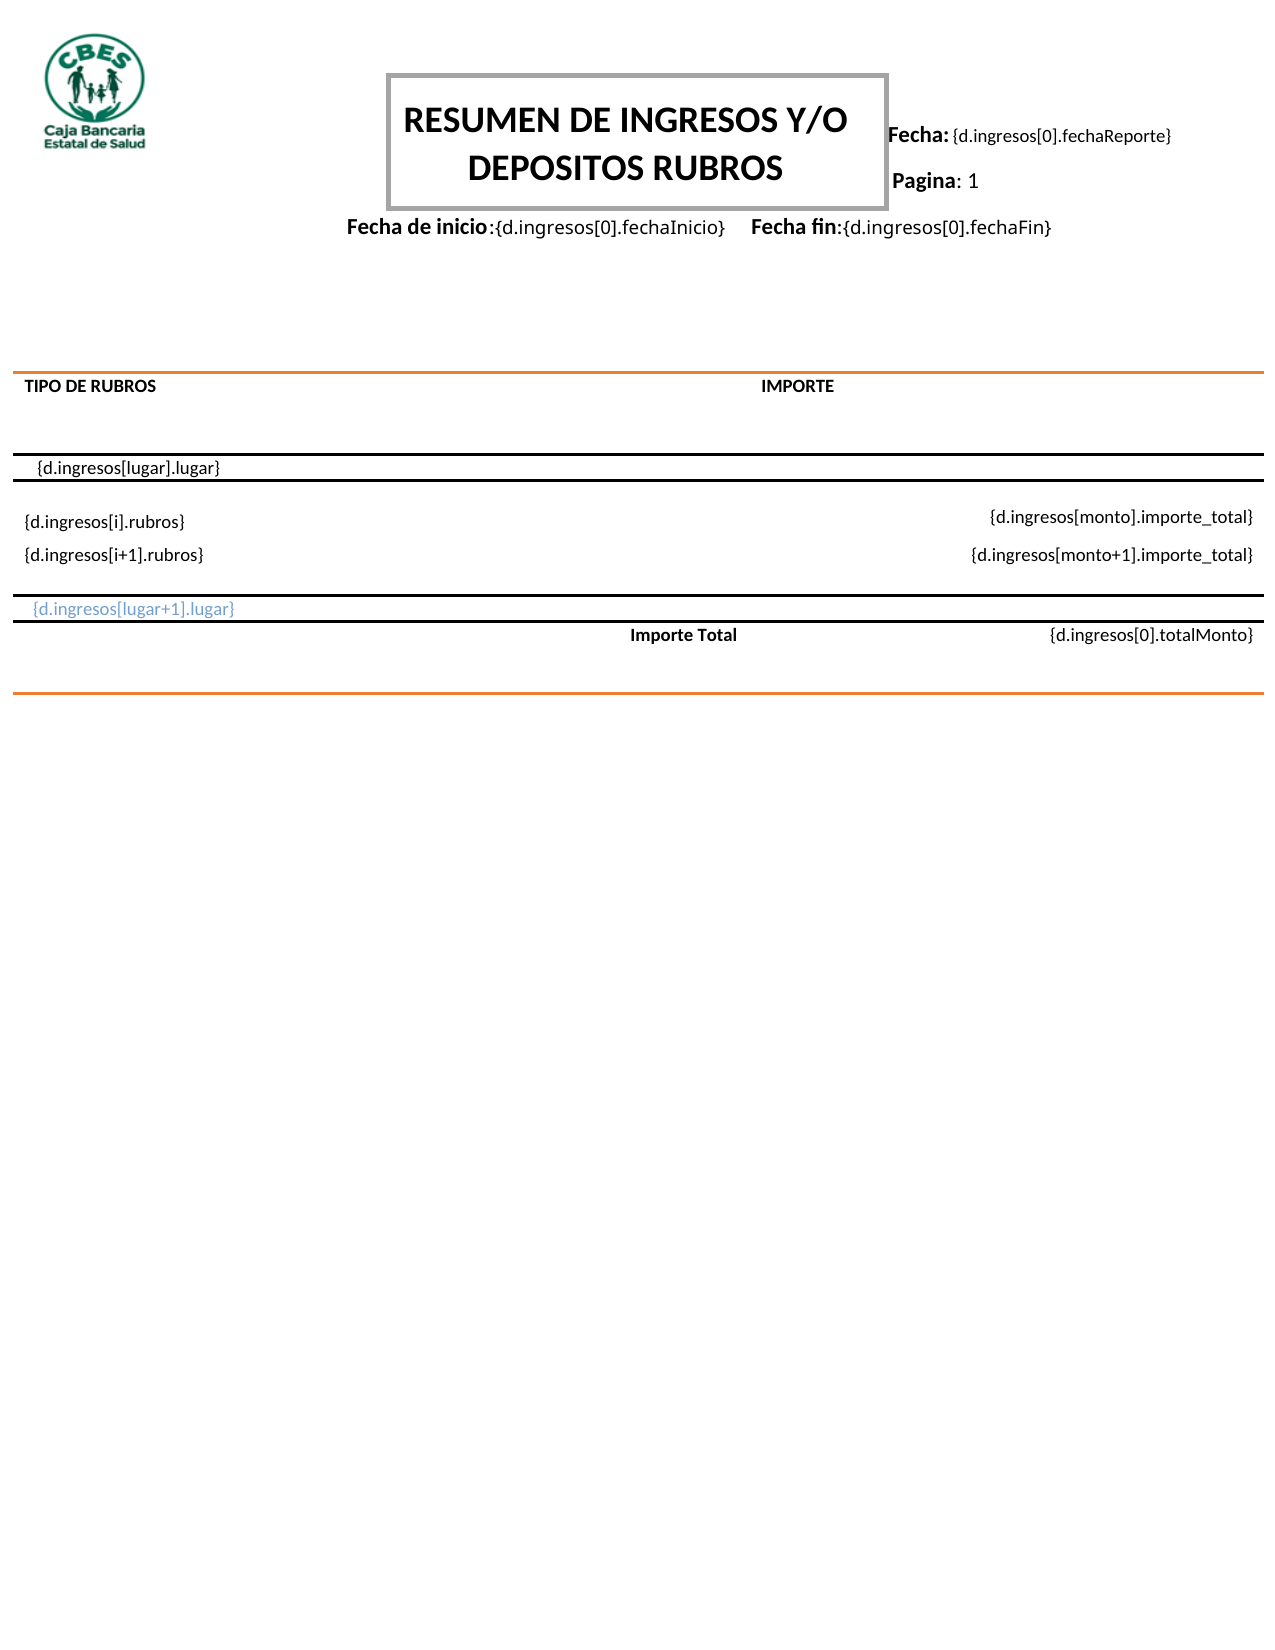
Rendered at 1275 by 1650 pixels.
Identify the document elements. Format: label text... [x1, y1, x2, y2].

table_cell {d.ingresos[lugar+1].lugar} [13, 597, 750, 620]
table_cell {d.ingresos[0].totalMonto} [750, 623, 1264, 692]
picture [40, 32, 146, 151]
table_cell {d.ingresos[monto].importe_total} [750, 482, 1264, 540]
table_cell {d.ingresos[lugar].lugar} [13, 456, 1264, 479]
table_cell Importe Total [13, 623, 750, 692]
table_cell {d.ingresos[monto+1].importe_total} [750, 543, 1264, 594]
table_header IMPORTE [750, 374, 1264, 453]
table_header TIPO DE RUBROS [13, 374, 750, 453]
table_cell {d.ingresos[i+1].rubros} [13, 543, 750, 594]
table_cell [750, 597, 1264, 620]
table_cell {d.ingresos[i].rubros} [13, 482, 750, 540]
